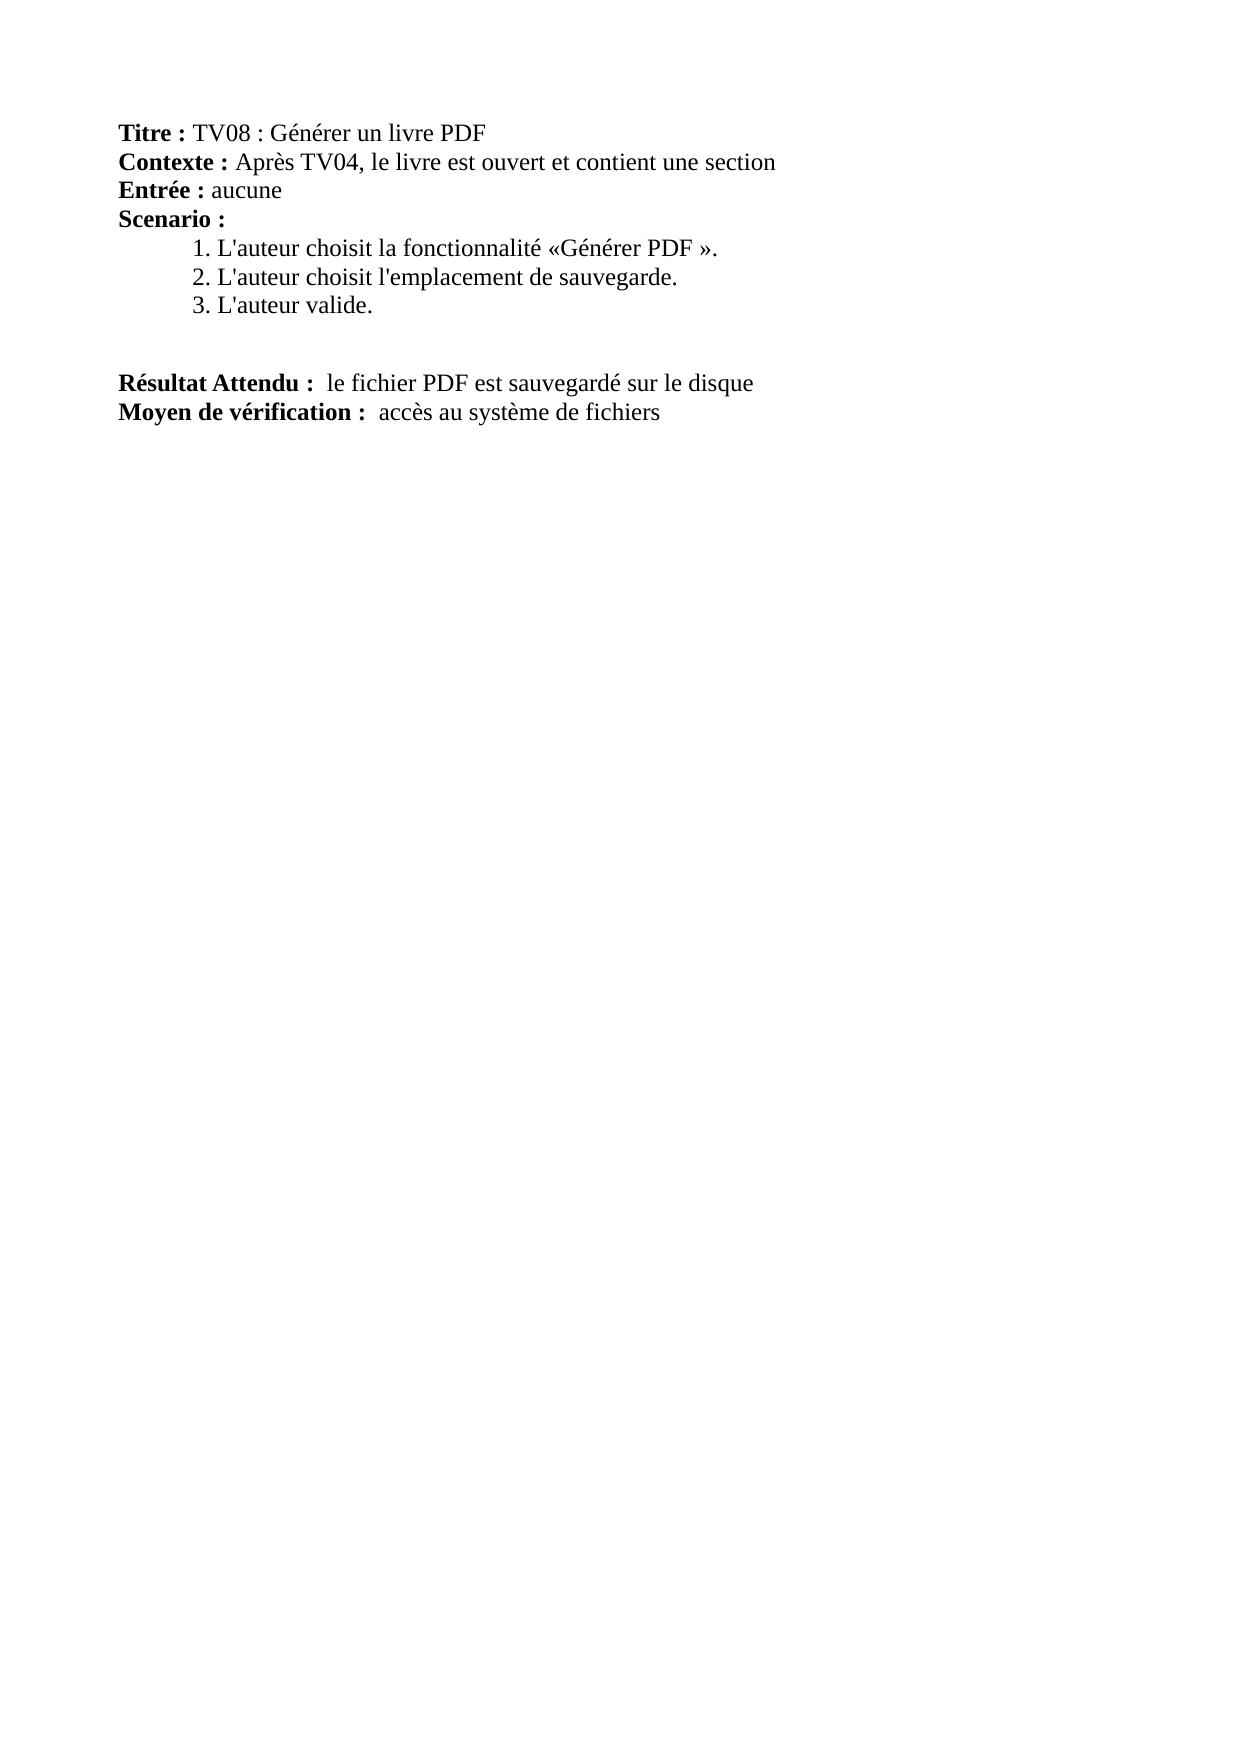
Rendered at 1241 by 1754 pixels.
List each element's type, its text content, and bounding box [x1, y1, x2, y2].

text 1. L'auteur choisit la fonctionnalité «Générer PDF ». [118, 233, 1122, 262]
text Entrée : aucune [118, 176, 1122, 204]
text Moyen de vérification : accès au système de fichiers [118, 397, 1122, 426]
text Résultat Attendu : le fichier PDF est sauvegardé sur le disque [118, 368, 1122, 397]
text Titre : TV08 : Générer un livre PDF [118, 118, 1122, 147]
text 2. L'auteur choisit l'emplacement de sauvegarde. [118, 262, 1122, 291]
text 3. L'auteur valide. [118, 291, 1122, 319]
text Scenario : [118, 204, 1122, 233]
text Contexte : Après TV04, le livre est ouvert et contient une section [118, 147, 1122, 176]
